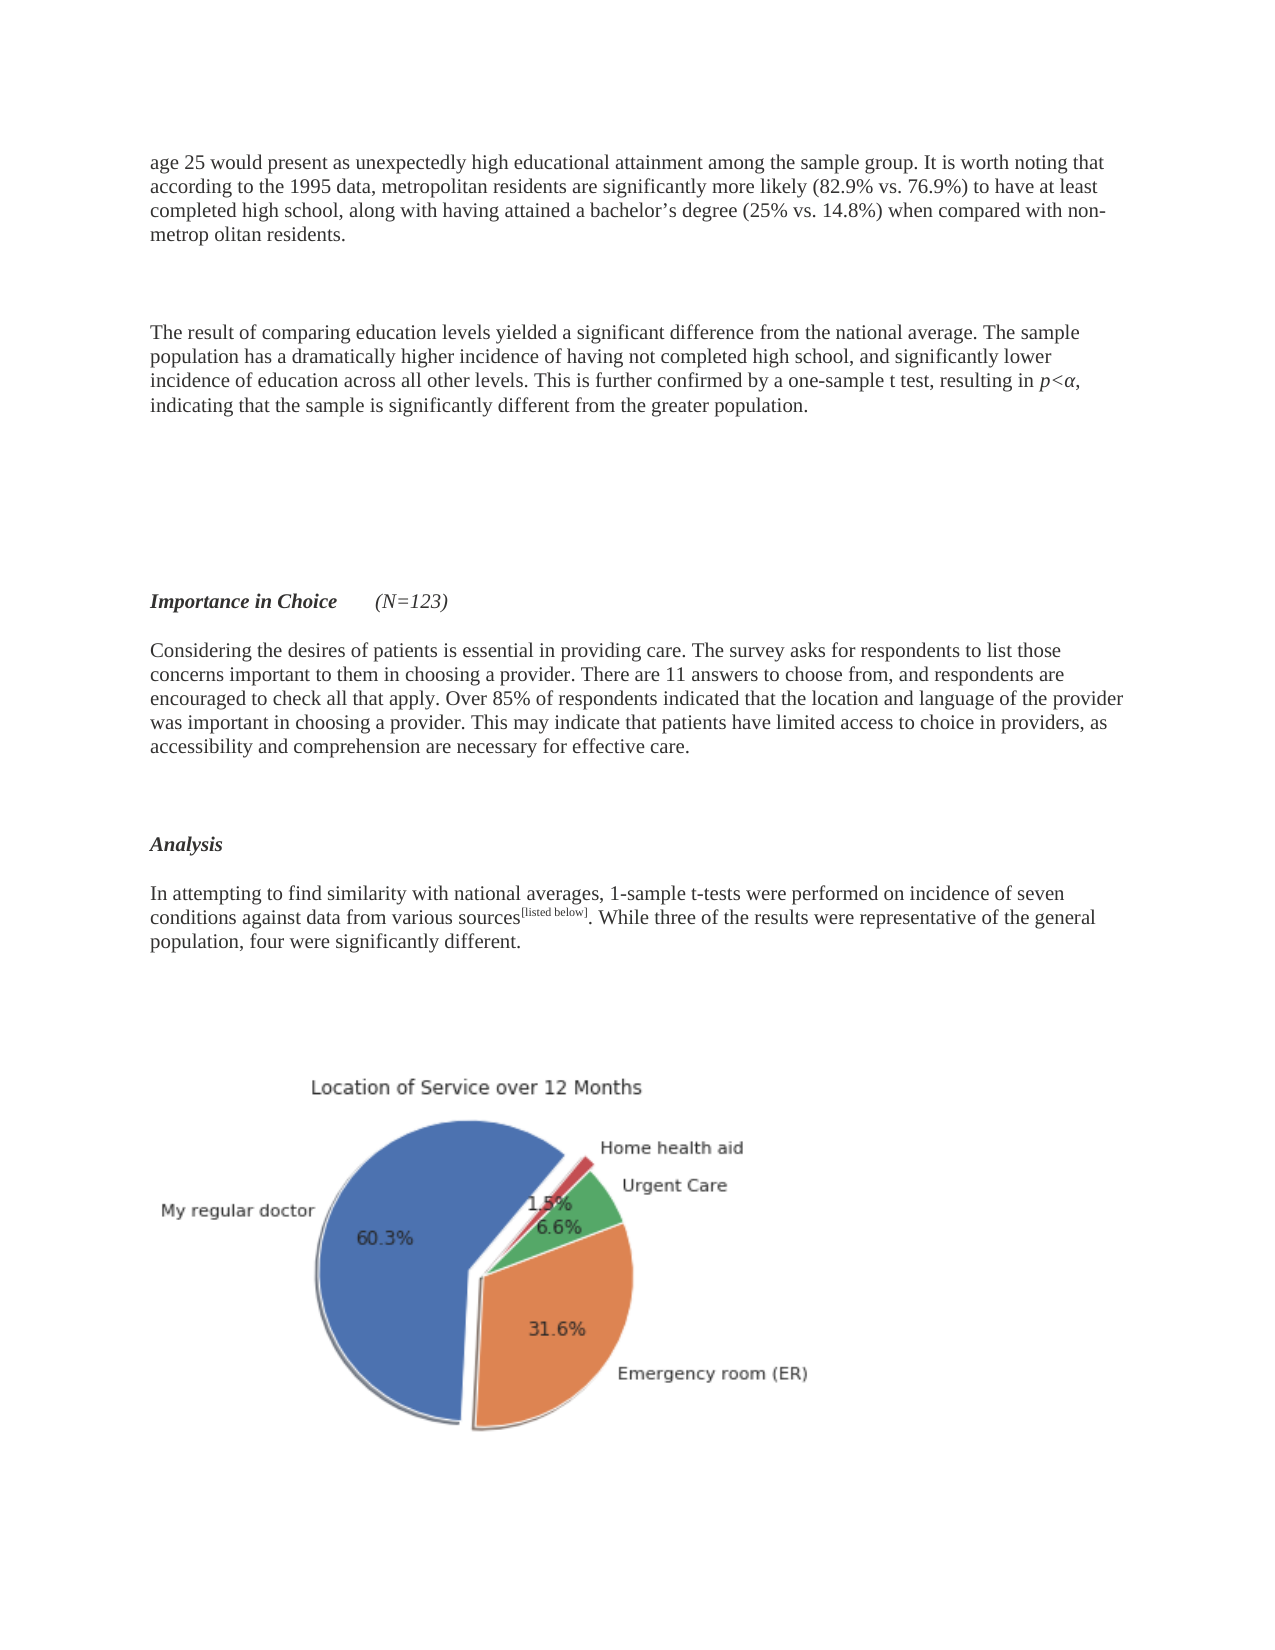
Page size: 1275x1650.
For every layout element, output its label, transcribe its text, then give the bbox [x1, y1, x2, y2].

text Importance in Choice (N=123) [150, 589, 1125, 613]
picture [150, 1068, 818, 1455]
text In attempting to find similarity with national averages, 1-sample t-tests were performed on incidence of seven conditions against data from various sources[listed below]. While three of the results were representative of the general population, four were significantly different. [150, 881, 1125, 953]
text Analysis [150, 832, 1125, 856]
text age 25 would present as unexpectedly high educational attainment among the sample group. It is worth noting that according to the 1995 data, metropolitan residents are significantly more likely (82.9% vs. 76.9%) to have at least completed high school, along with having attained a bachelor’s degree (25% vs. 14.8%) when compared with non-metrop olitan residents. [150, 150, 1125, 246]
text Considering the desires of patients is essential in providing care. The survey asks for respondents to list those concerns important to them in choosing a provider. There are 11 answers to choose from, and respondents are encouraged to check all that apply. Over 85% of respondents indicated that the location and language of the provider was important in choosing a provider. This may indicate that patients have limited access to choice in providers, as accessibility and comprehension are necessary for effective care. [150, 638, 1125, 758]
text The result of comparing education levels yielded a significant difference from the national average. The sample population has a dramatically higher incidence of having not completed high school, and significantly lower incidence of education across all other levels. This is further confirmed by a one-sample t test, resulting in p<α, indicating that the sample is significantly different from the greater population. [150, 320, 1125, 417]
